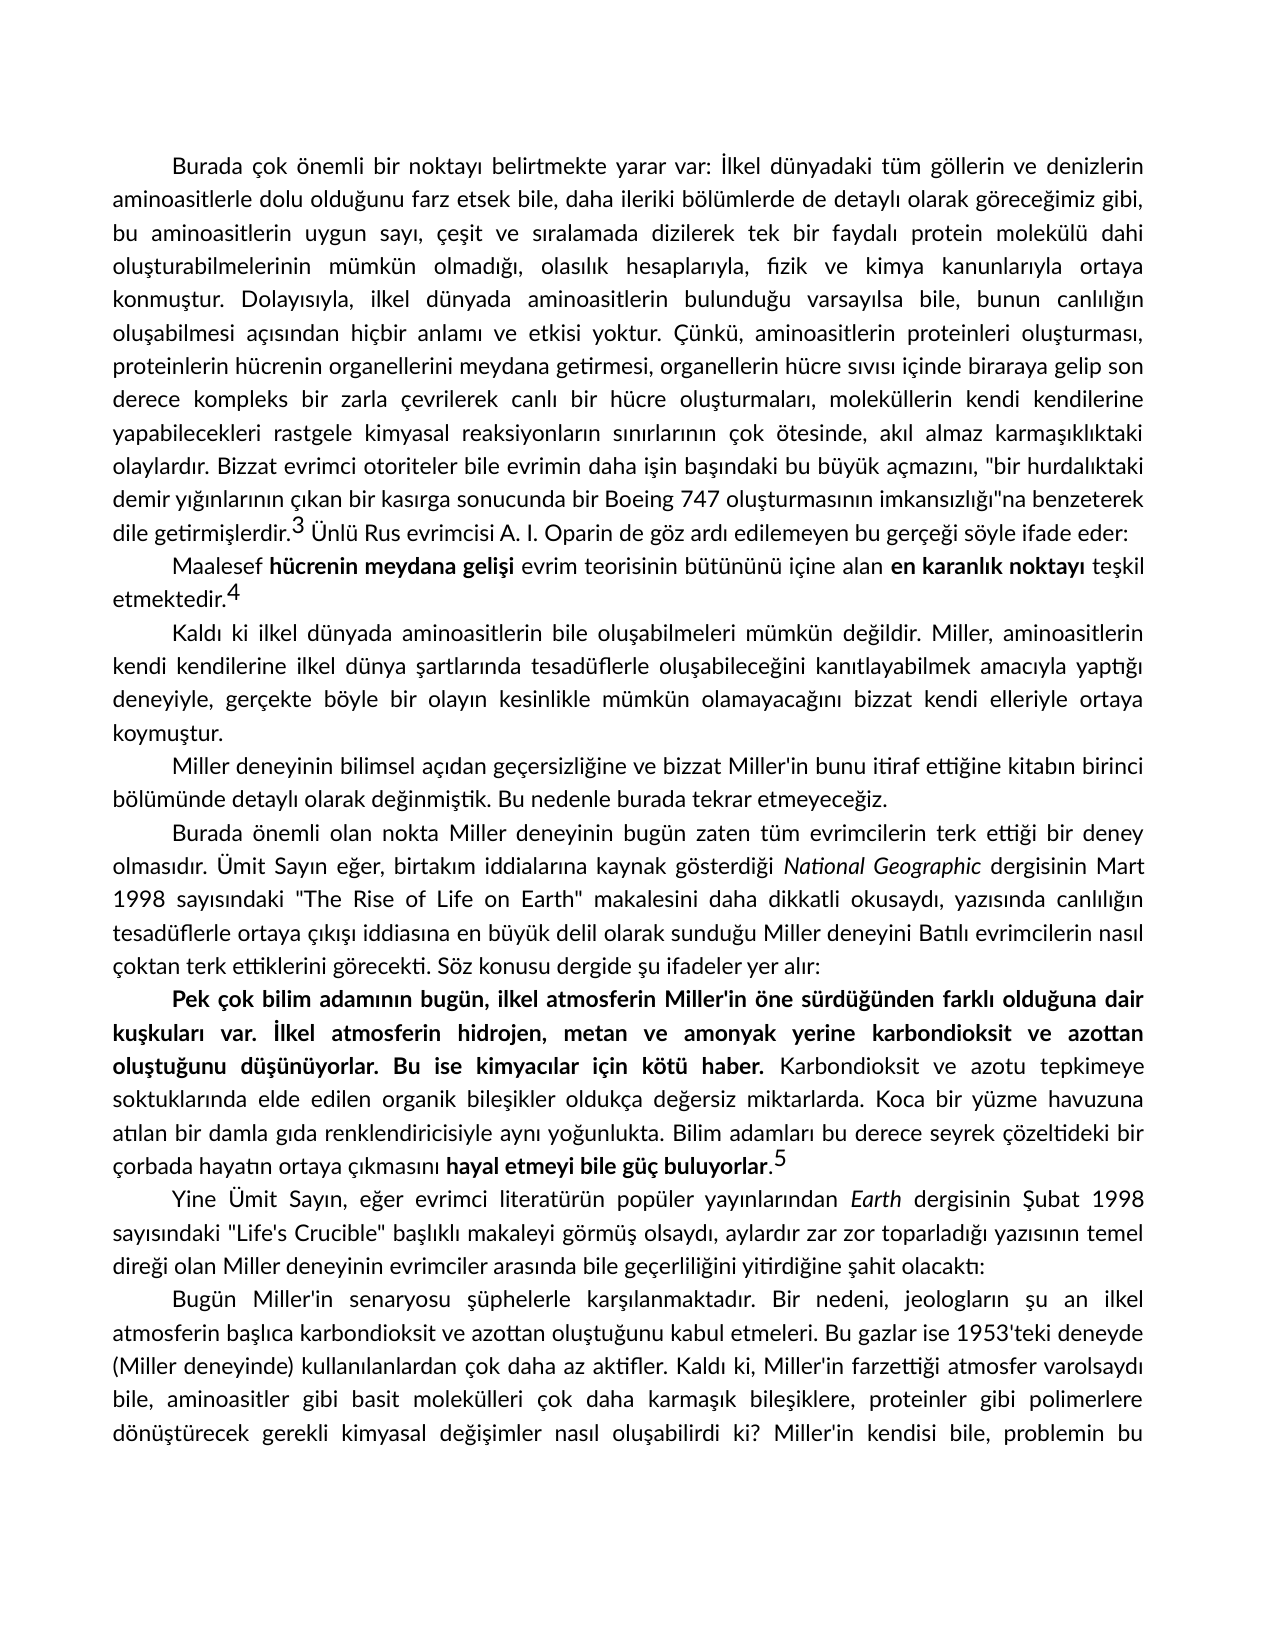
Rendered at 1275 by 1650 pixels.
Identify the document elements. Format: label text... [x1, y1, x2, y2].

text Pek çok bilim adamının bugün, ilkel atmosferin Miller'in öne sürdüğünden farklı olduğuna dair kuşkuları var. İlkel atmosferin hidrojen, metan ve amonyak yerine karbondioksit ve azottan oluştuğunu düşünüyorlar. Bu ise kimyacılar için kötü haber. Karbondioksit ve azotu tepkimeye soktuklarında elde edilen organik bileşikler oldukça değersiz miktarlarda. Koca bir yüzme havuzuna atılan bir damla gıda renklendiricisiyle aynı yoğunlukta. Bilim adamları bu derece seyrek çözeltideki bir çorbada hayatın ortaya çıkmasını hayal etmeyi bile güç buluyorlar.5 [112, 981, 1145, 1181]
text Miller deneyinin bilimsel açıdan geçersizliğine ve bizzat Miller'in bunu itiraf ettiğine kitabın birinci bölümünde detaylı olarak değinmiştik. Bu nedenle burada tekrar etmeyeceğiz. [112, 748, 1145, 814]
text Maalesef hücrenin meydana gelişi evrim teorisinin bütününü içine alan en karanlık noktayı teşkil etmektedir.4 [112, 548, 1145, 614]
text Yine Ümit Sayın, eğer evrimci literatürün popüler yayınlarından Earth dergisinin Şubat 1998 sayısındaki "Life's Crucible" başlıklı makaleyi görmüş olsaydı, aylardır zar zor toparladığı yazısının temel direği olan Miller deneyinin evrimciler arasında bile geçerliliğini yitirdiğine şahit olacaktı: [112, 1181, 1145, 1281]
text Burada önemli olan nokta Miller deneyinin bugün zaten tüm evrimcilerin terk ettiği bir deney olmasıdır. Ümit Sayın eğer, birtakım iddialarına kaynak gösterdiği National Geographic dergisinin Mart 1998 sayısındaki "The Rise of Life on Earth" makalesini daha dikkatli okusaydı, yazısında canlılığın tesadüflerle ortaya çıkışı iddiasına en büyük delil olarak sunduğu Miller deneyini Batılı evrimcilerin nasıl çoktan terk ettiklerini görecekti. Söz konusu dergide şu ifadeler yer alır: [112, 814, 1145, 981]
text Bugün Miller'in senaryosu şüphelerle karşılanmaktadır. Bir nedeni, jeologların şu an ilkel atmosferin başlıca karbondioksit ve azottan oluştuğunu kabul etmeleri. Bu gazlar ise 1953'teki deneyde (Miller deneyinde) kullanılanlardan çok daha az aktifler. Kaldı ki, Miller'in farzettiği atmosfer varolsaydı bile, aminoasitler gibi basit molekülleri çok daha karmaşık bileşiklere, proteinler gibi polimerlere dönüştürecek gerekli kimyasal değişimler nasıl oluşabilirdi ki? Miller'in kendisi bile, problemin bu [112, 1281, 1145, 1448]
text Burada çok önemli bir noktayı belirtmekte yarar var: İlkel dünyadaki tüm göllerin ve denizlerin aminoasitlerle dolu olduğunu farz etsek bile, daha ileriki bölümlerde de detaylı olarak göreceğimiz gibi, bu aminoasitlerin uygun sayı, çeşit ve sıralamada dizilerek tek bir faydalı protein molekülü dahi oluşturabilmelerinin mümkün olmadığı, olasılık hesaplarıyla, fizik ve kimya kanunlarıyla ortaya konmuştur. Dolayısıyla, ilkel dünyada aminoasitlerin bulunduğu varsayılsa bile, bunun canlılığın oluşabilmesi açısından hiçbir anlamı ve etkisi yoktur. Çünkü, aminoasitlerin proteinleri oluşturması, proteinlerin hücrenin organellerini meydana getirmesi, organellerin hücre sıvısı içinde biraraya gelip son derece kompleks bir zarla çevrilerek canlı bir hücre oluşturmaları, moleküllerin kendi kendilerine yapabilecekleri rastgele kimyasal reaksiyonların sınırlarının çok ötesinde, akıl almaz karmaşıklıktaki olaylardır. Bizzat evrimci otoriteler bile evrimin daha işin başındaki bu büyük açmazını, "bir hurdalıktaki demir yığınlarının çıkan bir kasırga sonucunda bir Boeing 747 oluşturmasının imkansızlığı"na benzeterek dile getirmişlerdir.3 Ünlü Rus evrimcisi A. I. Oparin de göz ardı edilemeyen bu gerçeği söyle ifade eder: [112, 148, 1145, 548]
text Kaldı ki ilkel dünyada aminoasitlerin bile oluşabilmeleri mümkün değildir. Miller, aminoasitlerin kendi kendilerine ilkel dünya şartlarında tesadüflerle oluşabileceğini kanıtlayabilmek amacıyla yaptığı deneyiyle, gerçekte böyle bir olayın kesinlikle mümkün olamayacağını bizzat kendi elleriyle ortaya koymuştur. [112, 614, 1145, 748]
